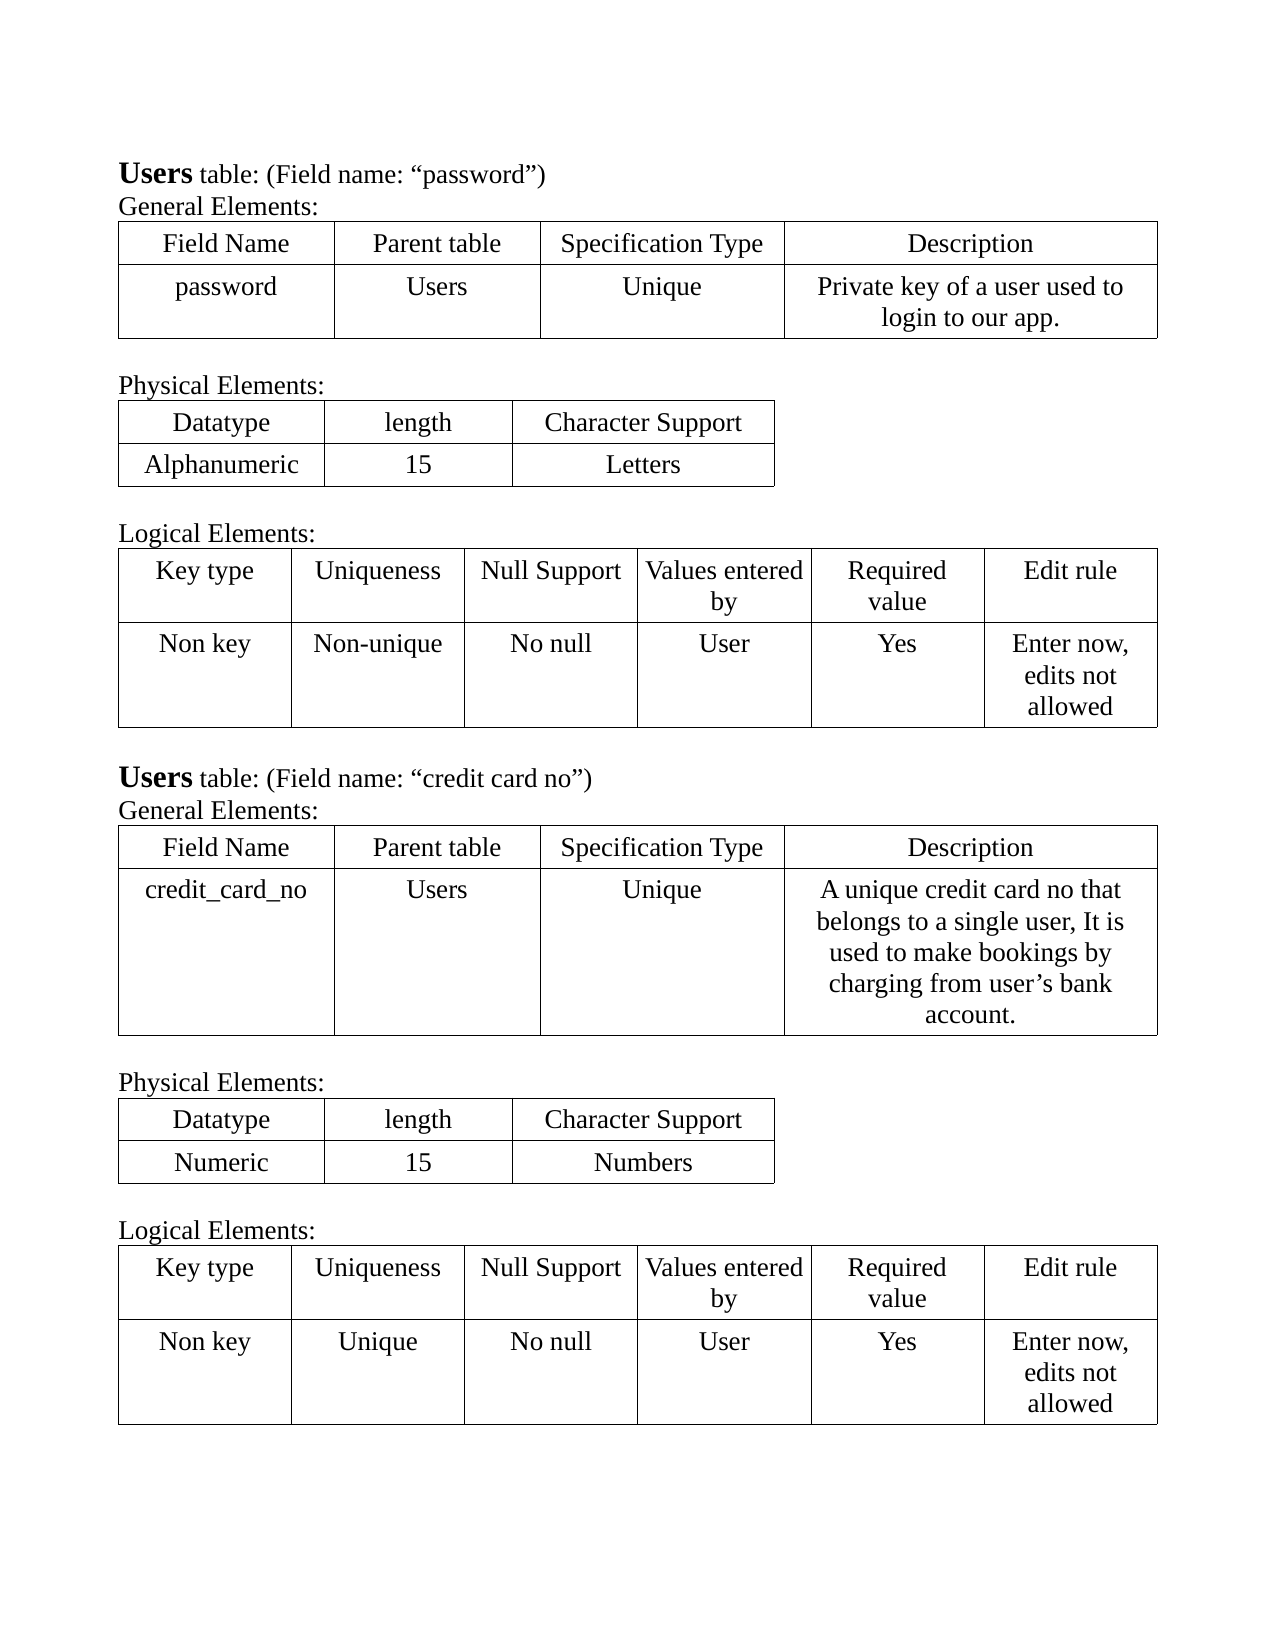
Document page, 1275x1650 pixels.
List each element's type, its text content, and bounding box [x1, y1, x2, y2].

table_header Uniqueness [292, 549, 464, 622]
table_header Uniqueness [292, 1246, 464, 1319]
text Users table: (Field name: “password”) [118, 154, 1157, 190]
table_header Field Name [119, 222, 334, 264]
table_cell Users [335, 869, 540, 1035]
table_cell Alphanumeric [119, 444, 324, 486]
text Users table: (Field name: “credit card no”) [118, 758, 1157, 794]
table_header Required value [812, 1246, 984, 1319]
table_cell Non key [119, 1320, 291, 1424]
table_header Specification Type [541, 826, 784, 868]
table_header Description [785, 826, 1157, 868]
table_cell Non-unique [292, 623, 464, 727]
table_header Edit rule [985, 1246, 1157, 1319]
table_header Datatype [119, 401, 324, 443]
table_header length [325, 401, 512, 443]
table_header Key type [119, 549, 291, 622]
table_cell Enter now, edits not allowed [985, 623, 1157, 727]
table_cell Unique [541, 265, 784, 338]
table_cell Yes [812, 623, 984, 727]
table_cell Yes [812, 1320, 984, 1424]
table_cell Non key [119, 623, 291, 727]
table_header Character Support [513, 1099, 774, 1140]
table_header Description [785, 222, 1157, 264]
table_cell credit_card_no [119, 869, 334, 1035]
text General Elements: [118, 794, 1157, 825]
table_header Key type [119, 1246, 291, 1319]
text General Elements: [118, 190, 1157, 221]
table_header Datatype [119, 1099, 324, 1140]
table_cell Unique [541, 869, 784, 1035]
table_cell Letters [513, 444, 774, 486]
text Physical Elements: [118, 1066, 1157, 1097]
table_cell No null [465, 623, 637, 727]
table_header Parent table [335, 222, 540, 264]
table_cell User [638, 623, 811, 727]
text Physical Elements: [118, 369, 1157, 400]
table_cell Numbers [513, 1141, 774, 1183]
table_cell 15 [325, 444, 512, 486]
text Logical Elements: [118, 517, 1157, 548]
table_cell Enter now, edits not allowed [985, 1320, 1157, 1424]
table_cell 15 [325, 1141, 512, 1183]
table_cell A unique credit card no that belongs to a single user, It is used to make bookings by charging from user’s bank account. [785, 869, 1157, 1035]
table_header Null Support [465, 549, 637, 622]
table_header Null Support [465, 1246, 637, 1319]
table_header Field Name [119, 826, 334, 868]
table_header Edit rule [985, 549, 1157, 622]
table_cell Numeric [119, 1141, 324, 1183]
text Logical Elements: [118, 1214, 1157, 1245]
table_cell Users [335, 265, 540, 338]
table_cell Unique [292, 1320, 464, 1424]
table_header Required value [812, 549, 984, 622]
table_header Character Support [513, 401, 774, 443]
table_cell Private key of a user used to login to our app. [785, 265, 1157, 338]
table_cell User [638, 1320, 811, 1424]
table_header Parent table [335, 826, 540, 868]
table_cell No null [465, 1320, 637, 1424]
table_header length [325, 1099, 512, 1140]
table_cell password [119, 265, 334, 338]
table_header Values entered by [638, 549, 811, 622]
table_header Values entered by [638, 1246, 811, 1319]
table_header Specification Type [541, 222, 784, 264]
